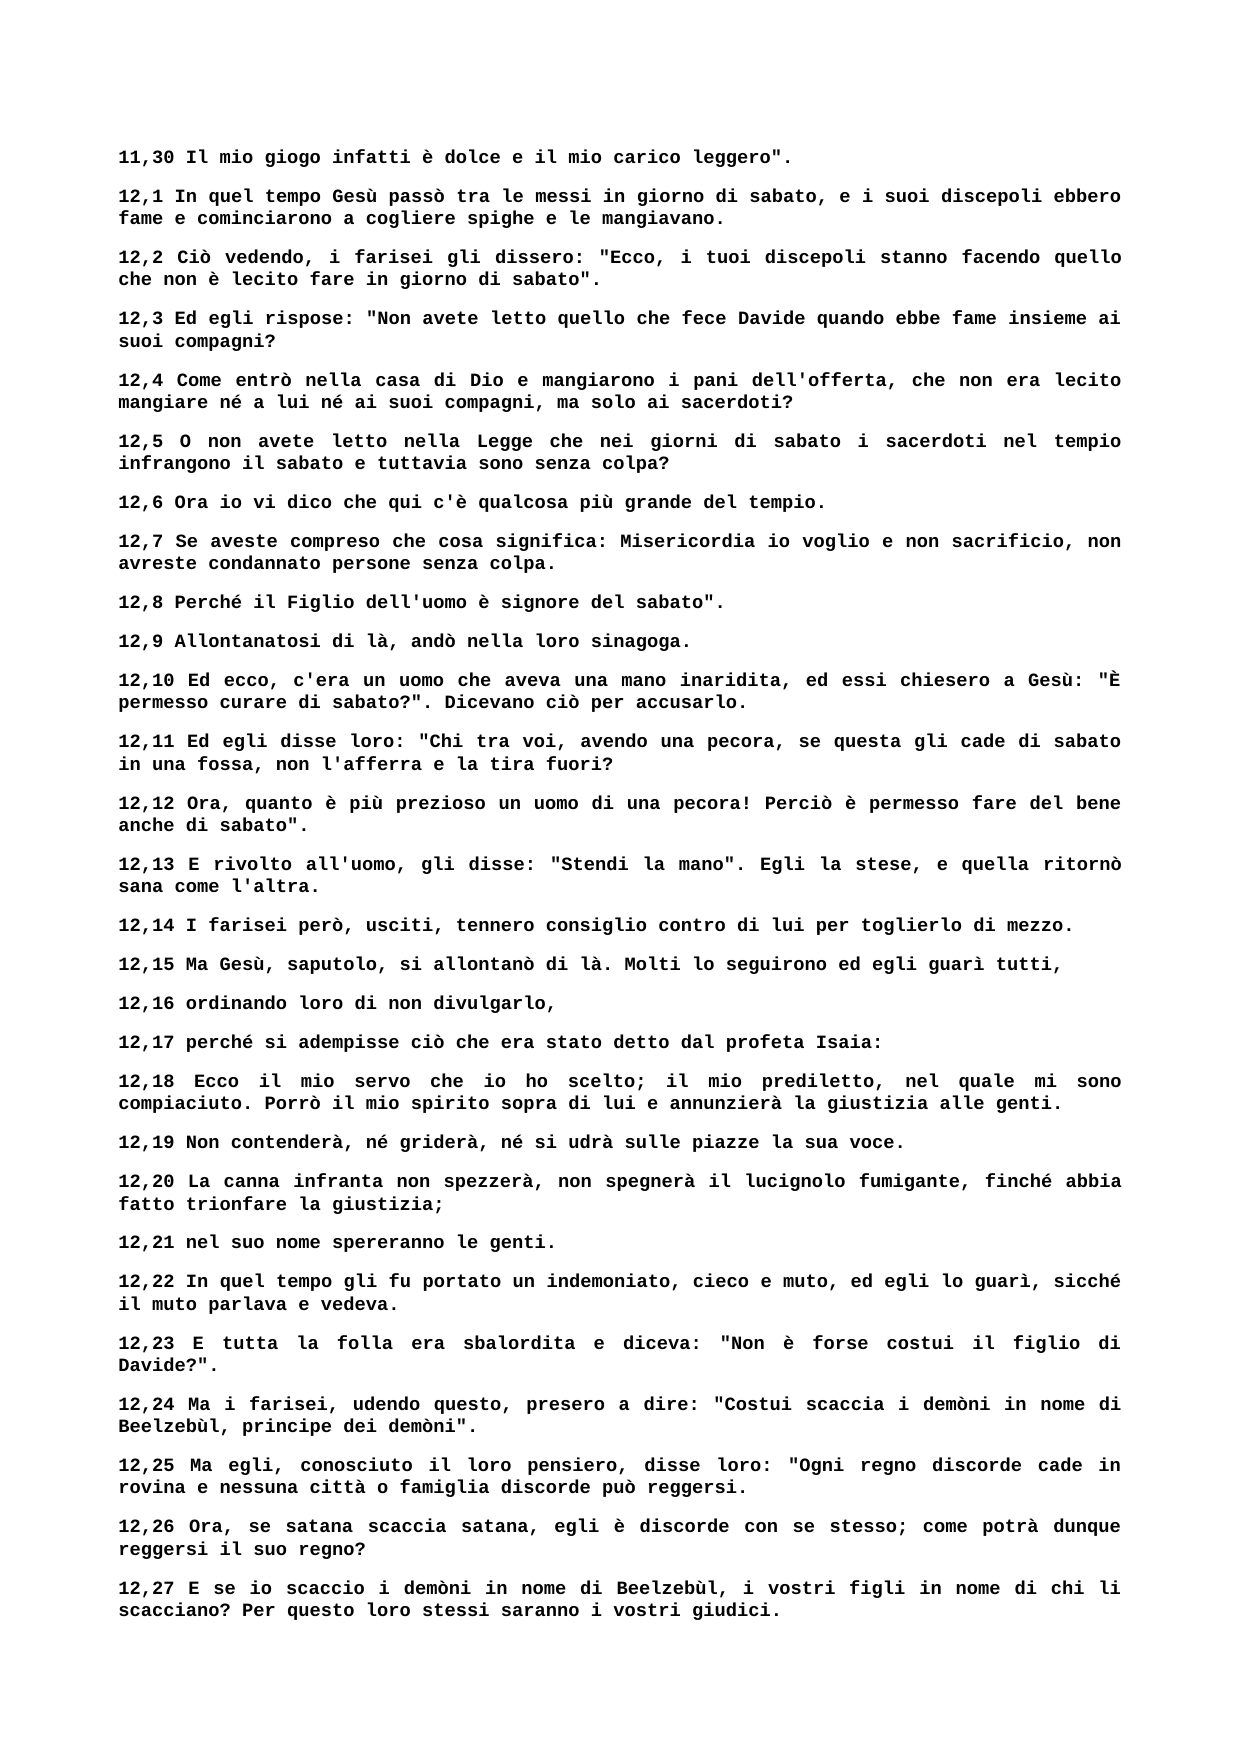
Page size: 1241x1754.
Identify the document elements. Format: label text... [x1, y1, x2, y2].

text 12,13 E rivolto all'uomo, gli disse: "Stendi la mano". Egli la stese, e quella ritornò sana come l'altra. [118, 855, 1122, 898]
text 12,10 Ed ecco, c'era un uomo che aveva una mano inaridita, ed essi chiesero a Gesù: "È permesso curare di sabato?". Dicevano ciò per accusarlo. [118, 671, 1122, 714]
text 12,12 Ora, quanto è più prezioso un uomo di una pecora! Perciò è permesso fare del bene anche di sabato". [118, 793, 1122, 837]
text 12,5 O non avete letto nella Legge che nei giorni di sabato i sacerdoti nel tempio infrangono il sabato e tuttavia sono senza colpa? [118, 432, 1122, 475]
text 12,17 perché si adempisse ciò che era stato detto dal profeta Isaia: [118, 1033, 1122, 1054]
text 12,22 In quel tempo gli fu portato un indemoniato, cieco e muto, ed egli lo guarì, sicché il muto parlava e vedeva. [118, 1272, 1122, 1316]
text 12,4 Come entrò nella casa di Dio e mangiarono i pani dell'offerta, che non era lecito mangiare né a lui né ai suoi compagni, ma solo ai sacerdoti? [118, 370, 1122, 414]
text 12,2 Ciò vedendo, i farisei gli dissero: "Ecco, i tuoi discepoli stanno facendo quello che non è lecito fare in giorno di sabato". [118, 248, 1122, 291]
text 12,21 nel suo nome spereranno le genti. [118, 1233, 1122, 1254]
text 12,3 Ed egli rispose: "Non avete letto quello che fece Davide quando ebbe fame insieme ai suoi compagni? [118, 309, 1122, 353]
text 12,18 Ecco il mio servo che io ho scelto; il mio prediletto, nel quale mi sono compiaciuto. Porrò il mio spirito sopra di lui e annunzierà la giustizia alle genti. [118, 1072, 1122, 1115]
text 12,7 Se aveste compreso che cosa significa: Misericordia io voglio e non sacrificio, non avreste condannato persone senza colpa. [118, 532, 1122, 575]
text 12,25 Ma egli, conosciuto il loro pensiero, disse loro: "Ogni regno discorde cade in rovina e nessuna città o famiglia discorde può reggersi. [118, 1456, 1122, 1499]
text 12,26 Ora, se satana scaccia satana, egli è discorde con se stesso; come potrà dunque reggersi il suo regno? [118, 1517, 1122, 1561]
text 12,15 Ma Gesù, saputolo, si allontanò di là. Molti lo seguirono ed egli guarì tutti, [118, 955, 1122, 976]
text 12,14 I farisei però, usciti, tennero consiglio contro di lui per toglierlo di mezzo. [118, 916, 1122, 937]
text 12,20 La canna infranta non spezzerà, non spegnerà il lucignolo fumigante, finché abbia fatto trionfare la giustizia; [118, 1172, 1122, 1216]
text 12,23 E tutta la folla era sbalordita e diceva: "Non è forse costui il figlio di Davide?". [118, 1333, 1122, 1377]
text 12,8 Perché il Figlio dell'uomo è signore del sabato". [118, 593, 1122, 614]
text 12,16 ordinando loro di non divulgarlo, [118, 994, 1122, 1015]
text 12,1 In quel tempo Gesù passò tra le messi in giorno di sabato, e i suoi discepoli ebbero fame e cominciarono a cogliere spighe e le mangiavano. [118, 187, 1122, 230]
text 12,19 Non contenderà, né griderà, né si udrà sulle piazze la sua voce. [118, 1133, 1122, 1154]
text 11,30 Il mio giogo infatti è dolce e il mio carico leggero". [118, 148, 1122, 169]
text 12,11 Ed egli disse loro: "Chi tra voi, avendo una pecora, se questa gli cade di sabato in una fossa, non l'afferra e la tira fuori? [118, 732, 1122, 776]
text 12,27 E se io scaccio i demòni in nome di Beelzebùl, i vostri figli in nome di chi li scacciano? Per questo loro stessi saranno i vostri giudici. [118, 1578, 1122, 1622]
text 12,24 Ma i farisei, udendo questo, presero a dire: "Costui scaccia i demòni in nome di Beelzebùl, principe dei demòni". [118, 1395, 1122, 1438]
text 12,6 Ora io vi dico che qui c'è qualcosa più grande del tempio. [118, 493, 1122, 514]
text 12,9 Allontanatosi di là, andò nella loro sinagoga. [118, 632, 1122, 653]
